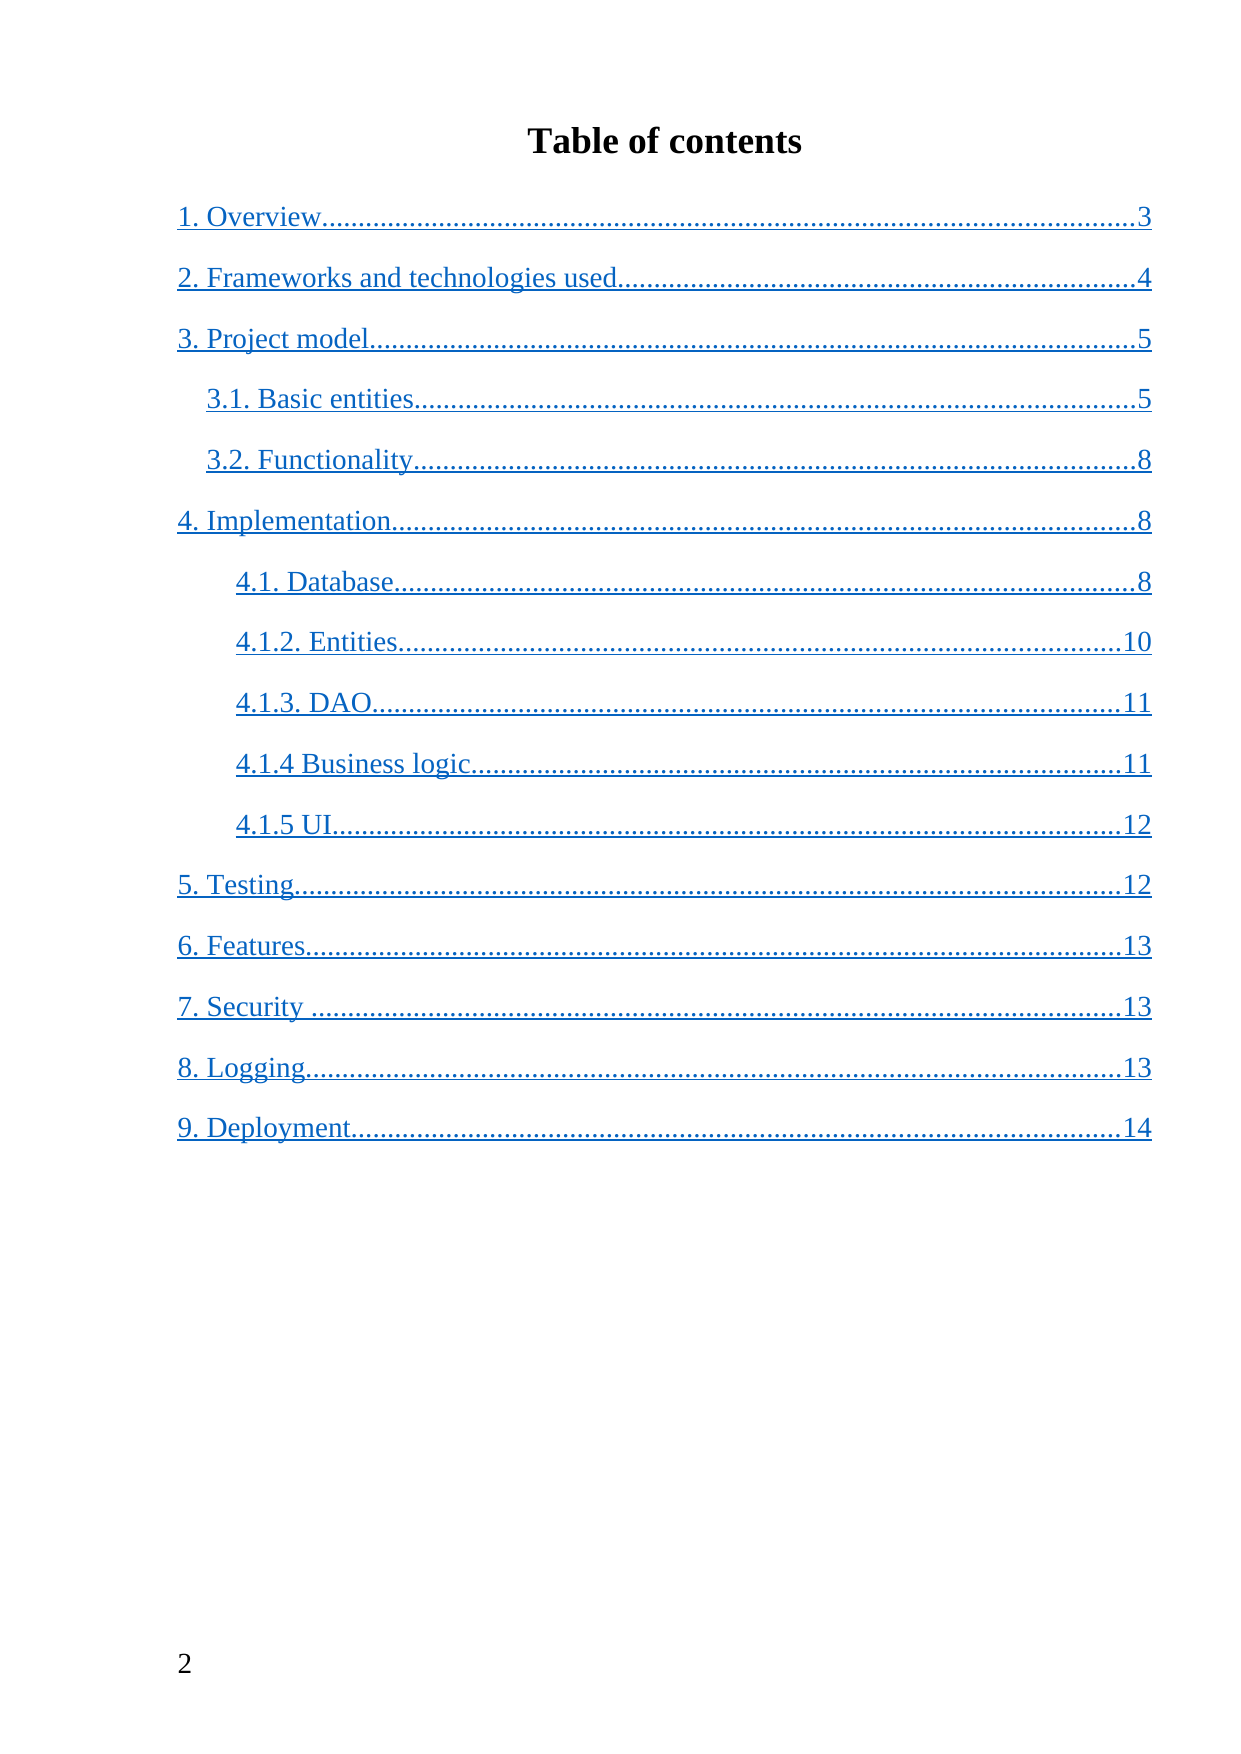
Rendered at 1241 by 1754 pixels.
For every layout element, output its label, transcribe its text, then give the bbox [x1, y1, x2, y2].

text 3.2. Functionality 8 [206, 442, 1152, 471]
text 4. Implementation 8 [177, 503, 1152, 532]
text 1. Overview 3 [177, 199, 1152, 229]
text 3. Project model 5 [177, 321, 1152, 350]
text 4.1.3. DAO 11 [236, 685, 1152, 714]
text 8. Logging 13 [177, 1050, 1152, 1079]
text 5. Testing 12 [177, 867, 1152, 896]
text 6. Features 13 [177, 928, 1152, 957]
text 7. Security 13 [177, 989, 1152, 1018]
text 4.1. Database 8 [236, 564, 1152, 593]
text 9. Deployment 14 [177, 1110, 1152, 1139]
text 4.1.4 Business logic 11 [236, 746, 1152, 775]
text 4.1.5 UI 12 [236, 807, 1152, 836]
text 2. Frameworks and technologies used 4 [177, 260, 1152, 289]
text 4.1.2. Entities 10 [236, 624, 1152, 654]
text Table of contents [177, 118, 1152, 161]
text 3.1. Basic entities 5 [206, 382, 1152, 411]
